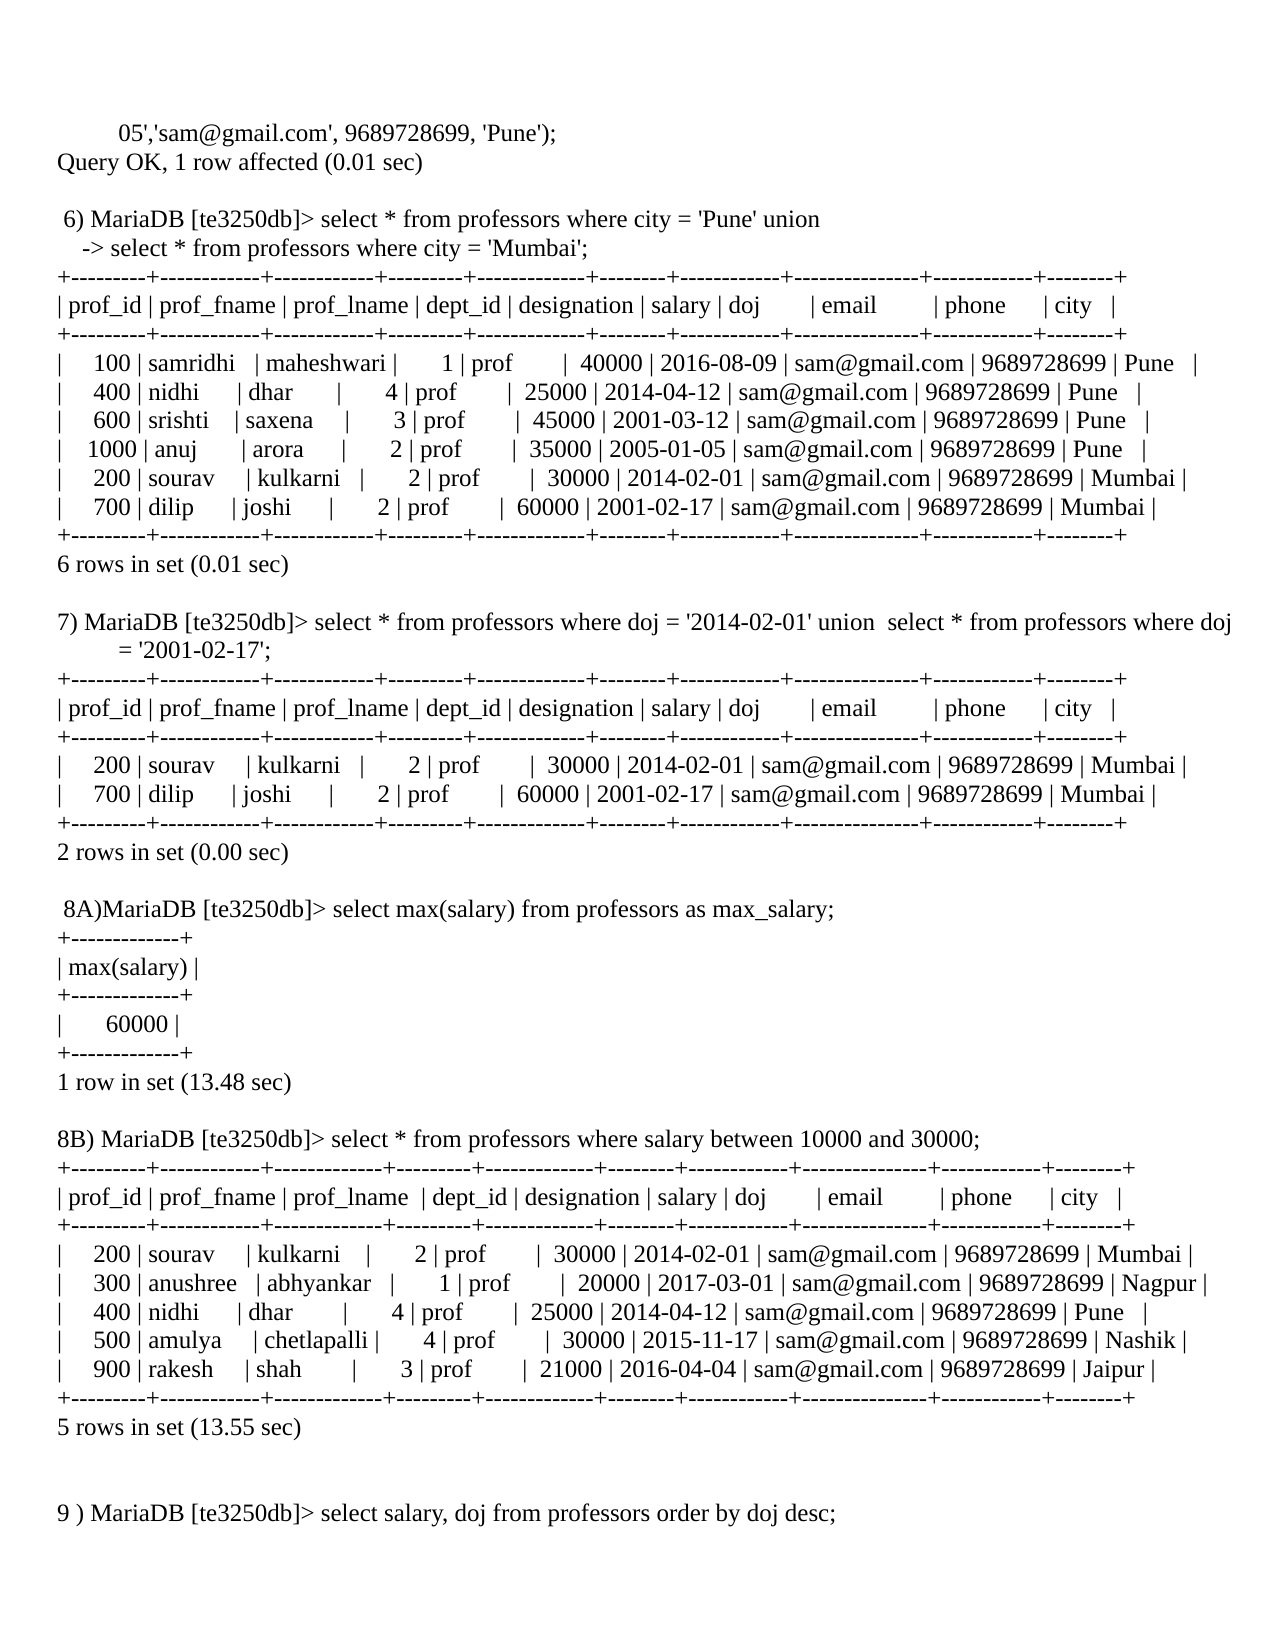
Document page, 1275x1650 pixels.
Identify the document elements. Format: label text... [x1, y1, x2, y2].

text | 200 | sourav | kulkarni | 2 | prof | 30000 | 2014-02-01 | sam@gmail.com | 9689728699 | Mumbai | [57, 1239, 1241, 1268]
text | 1000 | anuj | arora | 2 | prof | 35000 | 2005-01-05 | sam@gmail.com | 9689728699 | Pune | [57, 434, 1241, 463]
text +---------+------------+------------+---------+-------------+--------+------------+---------------+------------+--------+ [57, 808, 1241, 837]
text 1 row in set (13.48 sec) [57, 1067, 1241, 1096]
text +---------+------------+------------+---------+-------------+--------+------------+---------------+------------+--------+ [57, 722, 1241, 751]
text -> select * from professors where city = 'Mumbai'; [57, 233, 1241, 262]
text +---------+------------+-------------+---------+-------------+--------+------------+---------------+------------+--------+ [57, 1211, 1241, 1239]
text 2 rows in set (0.00 sec) [57, 837, 1241, 866]
text | 300 | anushree | abhyankar | 1 | prof | 20000 | 2017-03-01 | sam@gmail.com | 9689728699 | Nagpur | [57, 1268, 1241, 1297]
text 6) MariaDB [te3250db]> select * from professors where city = 'Pune' union [57, 204, 1241, 233]
text | 400 | nidhi | dhar | 4 | prof | 25000 | 2014-04-12 | sam@gmail.com | 9689728699 | Pune | [57, 1297, 1241, 1326]
text | 700 | dilip | joshi | 2 | prof | 60000 | 2001-02-17 | sam@gmail.com | 9689728699 | Mumbai | [57, 492, 1241, 521]
text | 200 | sourav | kulkarni | 2 | prof | 30000 | 2014-02-01 | sam@gmail.com | 9689728699 | Mumbai | [57, 463, 1241, 492]
text 9 ) MariaDB [te3250db]> select salary, doj from professors order by doj desc; [57, 1498, 1241, 1527]
text | 60000 | [57, 1009, 1241, 1038]
text +---------+------------+-------------+---------+-------------+--------+------------+---------------+------------+--------+ [57, 1383, 1241, 1412]
text +-------------+ [57, 1038, 1241, 1067]
text | 400 | nidhi | dhar | 4 | prof | 25000 | 2014-04-12 | sam@gmail.com | 9689728699 | Pune | [57, 377, 1241, 406]
text 05','sam@gmail.com', 9689728699, 'Pune'); [57, 118, 1241, 147]
text | 900 | rakesh | shah | 3 | prof | 21000 | 2016-04-04 | sam@gmail.com | 9689728699 | Jaipur | [57, 1354, 1241, 1383]
text 8B) MariaDB [te3250db]> select * from professors where salary between 10000 and 30000; [57, 1124, 1241, 1153]
text | prof_id | prof_fname | prof_lname | dept_id | designation | salary | doj | email | phone | city | [57, 1182, 1241, 1211]
text +---------+------------+------------+---------+-------------+--------+------------+---------------+------------+--------+ [57, 262, 1241, 291]
text +---------+------------+-------------+---------+-------------+--------+------------+---------------+------------+--------+ [57, 1153, 1241, 1182]
text 5 rows in set (13.55 sec) [57, 1412, 1241, 1441]
text | 600 | srishti | saxena | 3 | prof | 45000 | 2001-03-12 | sam@gmail.com | 9689728699 | Pune | [57, 406, 1241, 434]
text 6 rows in set (0.01 sec) [57, 549, 1241, 578]
text +-------------+ [57, 981, 1241, 1009]
text +---------+------------+------------+---------+-------------+--------+------------+---------------+------------+--------+ [57, 319, 1241, 348]
text | prof_id | prof_fname | prof_lname | dept_id | designation | salary | doj | email | phone | city | [57, 693, 1241, 722]
text | 100 | samridhi | maheshwari | 1 | prof | 40000 | 2016-08-09 | sam@gmail.com | 9689728699 | Pune | [57, 348, 1241, 377]
text | max(salary) | [57, 952, 1241, 981]
text +---------+------------+------------+---------+-------------+--------+------------+---------------+------------+--------+ [57, 521, 1241, 549]
text +-------------+ [57, 923, 1241, 952]
text +---------+------------+------------+---------+-------------+--------+------------+---------------+------------+--------+ [57, 664, 1241, 693]
text 8A)MariaDB [te3250db]> select max(salary) from professors as max_salary; [57, 894, 1241, 923]
text 7) MariaDB [te3250db]> select * from professors where doj = '2014-02-01' union select * from professors where doj = '2001-02-17'; [57, 607, 1241, 664]
text | 700 | dilip | joshi | 2 | prof | 60000 | 2001-02-17 | sam@gmail.com | 9689728699 | Mumbai | [57, 779, 1241, 808]
text Query OK, 1 row affected (0.01 sec) [57, 147, 1241, 176]
text | 500 | amulya | chetlapalli | 4 | prof | 30000 | 2015-11-17 | sam@gmail.com | 9689728699 | Nashik | [57, 1326, 1241, 1354]
text | prof_id | prof_fname | prof_lname | dept_id | designation | salary | doj | email | phone | city | [57, 291, 1241, 319]
text | 200 | sourav | kulkarni | 2 | prof | 30000 | 2014-02-01 | sam@gmail.com | 9689728699 | Mumbai | [57, 751, 1241, 779]
